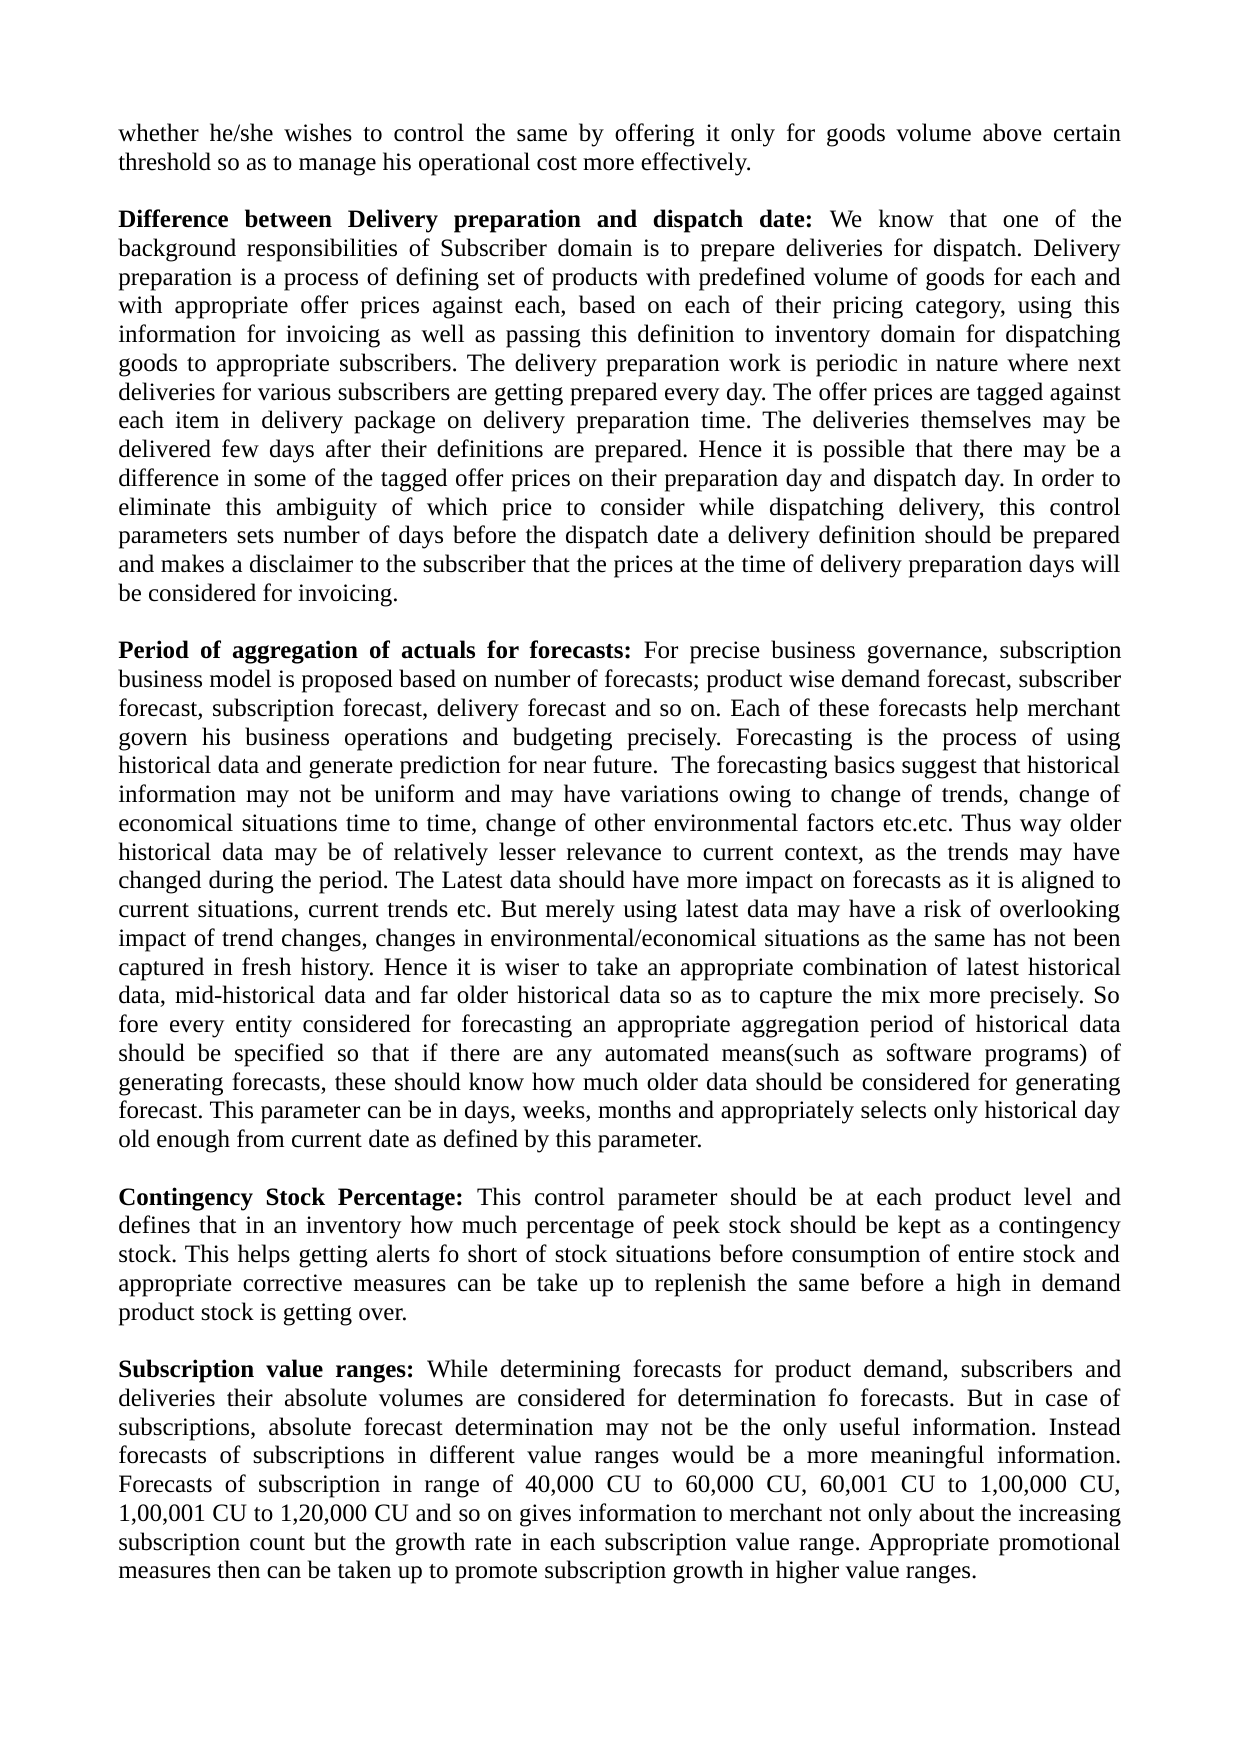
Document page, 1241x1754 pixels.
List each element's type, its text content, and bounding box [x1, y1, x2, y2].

text Period of aggregation of actuals for forecasts: For precise business governance, subscription business model is proposed based on number of forecasts; product wise demand forecast, subscriber forecast, subscription forecast, delivery forecast and so on. Each of these forecasts help merchant govern his business operations and budgeting precisely. Forecasting is the process of using historical data and generate prediction for near future. The forecasting basics suggest that historical information may not be uniform and may have variations owing to change of trends, change of economical situations time to time, change of other environmental factors etc.etc. Thus way older historical data may be of relatively lesser relevance to current context, as the trends may have changed during the period. The Latest data should have more impact on forecasts as it is aligned to current situations, current trends etc. But merely using latest data may have a risk of overlooking impact of trend changes, changes in environmental/economical situations as the same has not been captured in fresh history. Hence it is wiser to take an appropriate combination of latest historical data, mid-historical data and far older historical data so as to capture the mix more precisely. So fore every entity considered for forecasting an appropriate aggregation period of historical data should be specified so that if there are any automated means(such as software programs) of generating forecasts, these should know how much older data should be considered for generating forecast. This parameter can be in days, weeks, months and appropriately selects only historical day old enough from current date as defined by this parameter. [118, 636, 1122, 1153]
text Subscription value ranges: While determining forecasts for product demand, subscribers and deliveries their absolute volumes are considered for determination fo forecasts. But in case of subscriptions, absolute forecast determination may not be the only useful information. Instead forecasts of subscriptions in different value ranges would be a more meaningful information. Forecasts of subscription in range of 40,000 CU to 60,000 CU, 60,001 CU to 1,00,000 CU, 1,00,001 CU to 1,20,000 CU and so on gives information to merchant not only about the increasing subscription count but the growth rate in each subscription value range. Appropriate promotional measures then can be taken up to promote subscription growth in higher value ranges. [118, 1354, 1122, 1584]
text Contingency Stock Percentage: This control parameter should be at each product level and defines that in an inventory how much percentage of peek stock should be kept as a contingency stock. This helps getting alerts fo short of stock situations before consumption of entire stock and appropriate corrective measures can be take up to replenish the same before a high in demand product stock is getting over. [118, 1182, 1122, 1326]
text whether he/she wishes to control the same by offering it only for goods volume above certain threshold so as to manage his operational cost more effectively. [118, 118, 1122, 176]
text Difference between Delivery preparation and dispatch date: We know that one of the background responsibilities of Subscriber domain is to prepare deliveries for dispatch. Delivery preparation is a process of defining set of products with predefined volume of goods for each and with appropriate offer prices against each, based on each of their pricing category, using this information for invoicing as well as passing this definition to inventory domain for dispatching goods to appropriate subscribers. The delivery preparation work is periodic in nature where next deliveries for various subscribers are getting prepared every day. The offer prices are tagged against each item in delivery package on delivery preparation time. The deliveries themselves may be delivered few days after their definitions are prepared. Hence it is possible that there may be a difference in some of the tagged offer prices on their preparation day and dispatch day. In order to eliminate this ambiguity of which price to consider while dispatching delivery, this control parameters sets number of days before the dispatch date a delivery definition should be prepared and makes a disclaimer to the subscriber that the prices at the time of delivery preparation days will be considered for invoicing. [118, 204, 1122, 607]
